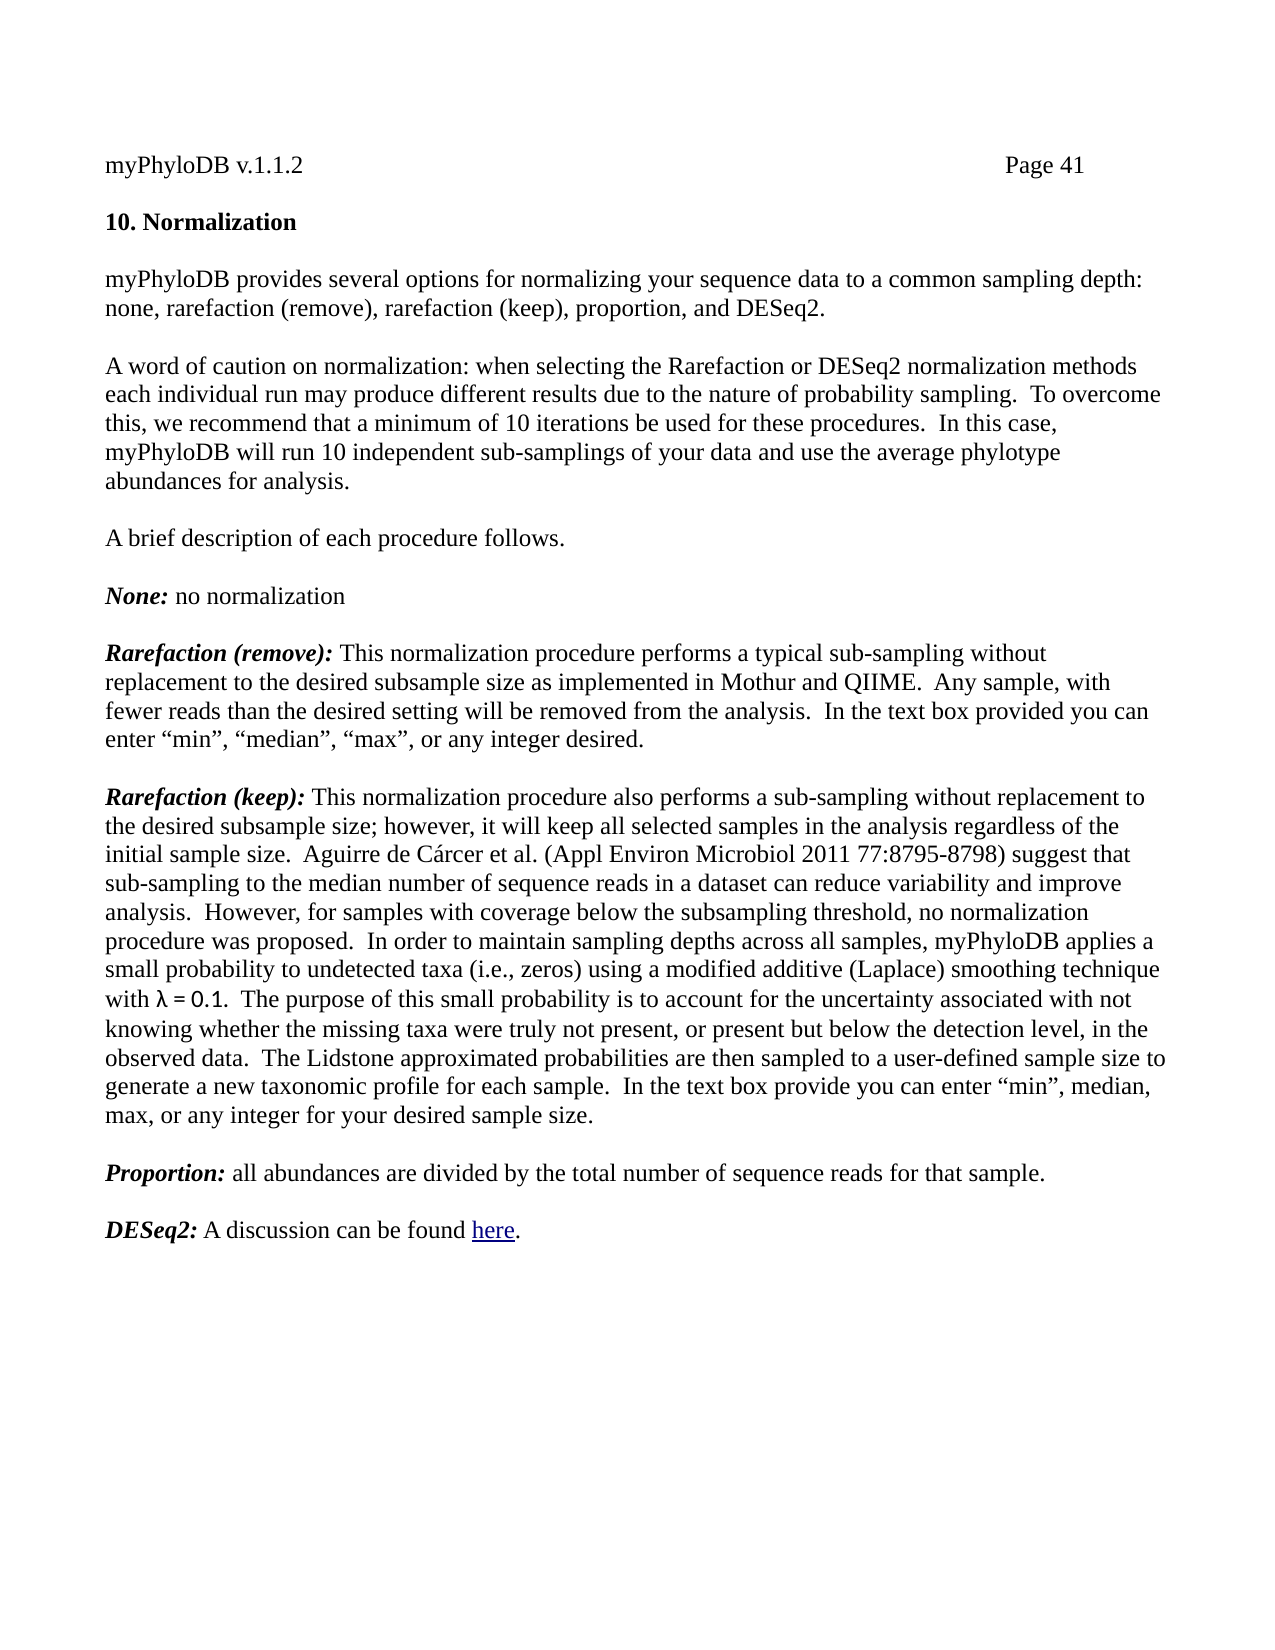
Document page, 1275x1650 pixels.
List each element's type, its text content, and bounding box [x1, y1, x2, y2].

text Rarefaction (keep): This normalization procedure also performs a sub-sampling without replacement to the desired subsample size; however, it will keep all selected samples in the analysis regardless of the initial sample size. Aguirre de Cárcer et al. (Appl Environ Microbiol 2011 77:8795-8798) suggest that sub-sampling to the median number of sequence reads in a dataset can reduce variability and improve analysis. However, for samples with coverage below the subsampling threshold, no normalization procedure was proposed. In order to maintain sampling depths across all samples, myPhyloDB applies a small probability to undetected taxa (i.e., zeros) using a modified additive (Laplace) smoothing technique with λ = 0.1. The purpose of this small probability is to account for the uncertainty associated with not knowing whether the missing taxa were truly not present, or present but below the detection level, in the observed data. The Lidstone approximated probabilities are then sampled to a user-defined sample size to generate a new taxonomic profile for each sample. In the text box provide you can enter “min”, median, max, or any integer for your desired sample size. [105, 782, 1170, 1129]
text DESeq2: A discussion can be found here. [105, 1215, 1170, 1244]
text Proportion: all abundances are divided by the total number of sequence reads for that sample. [105, 1158, 1170, 1186]
text A brief description of each procedure follows. [105, 523, 1170, 552]
text A word of caution on normalization: when selecting the Rarefaction or DESeq2 normalization methods each individual run may produce different results due to the nature of probability sampling. To overcome this, we recommend that a minimum of 10 iterations be used for these procedures. In this case, myPhyloDB will run 10 independent sub-samplings of your data and use the average phylotype abundances for analysis. [105, 351, 1170, 494]
text Rarefaction (remove): This normalization procedure performs a typical sub-sampling without replacement to the desired subsample size as implemented in Mothur and QIIME. Any sample, with fewer reads than the desired setting will be removed from the analysis. In the text box provided you can enter “min”, “median”, “max”, or any integer desired. [105, 638, 1170, 753]
text 10. Normalization [105, 207, 1170, 236]
text None: no normalization [105, 581, 1170, 609]
text myPhyloDB provides several options for normalizing your sequence data to a common sampling depth: none, rarefaction (remove), rarefaction (keep), proportion, and DESeq2. [105, 264, 1170, 322]
